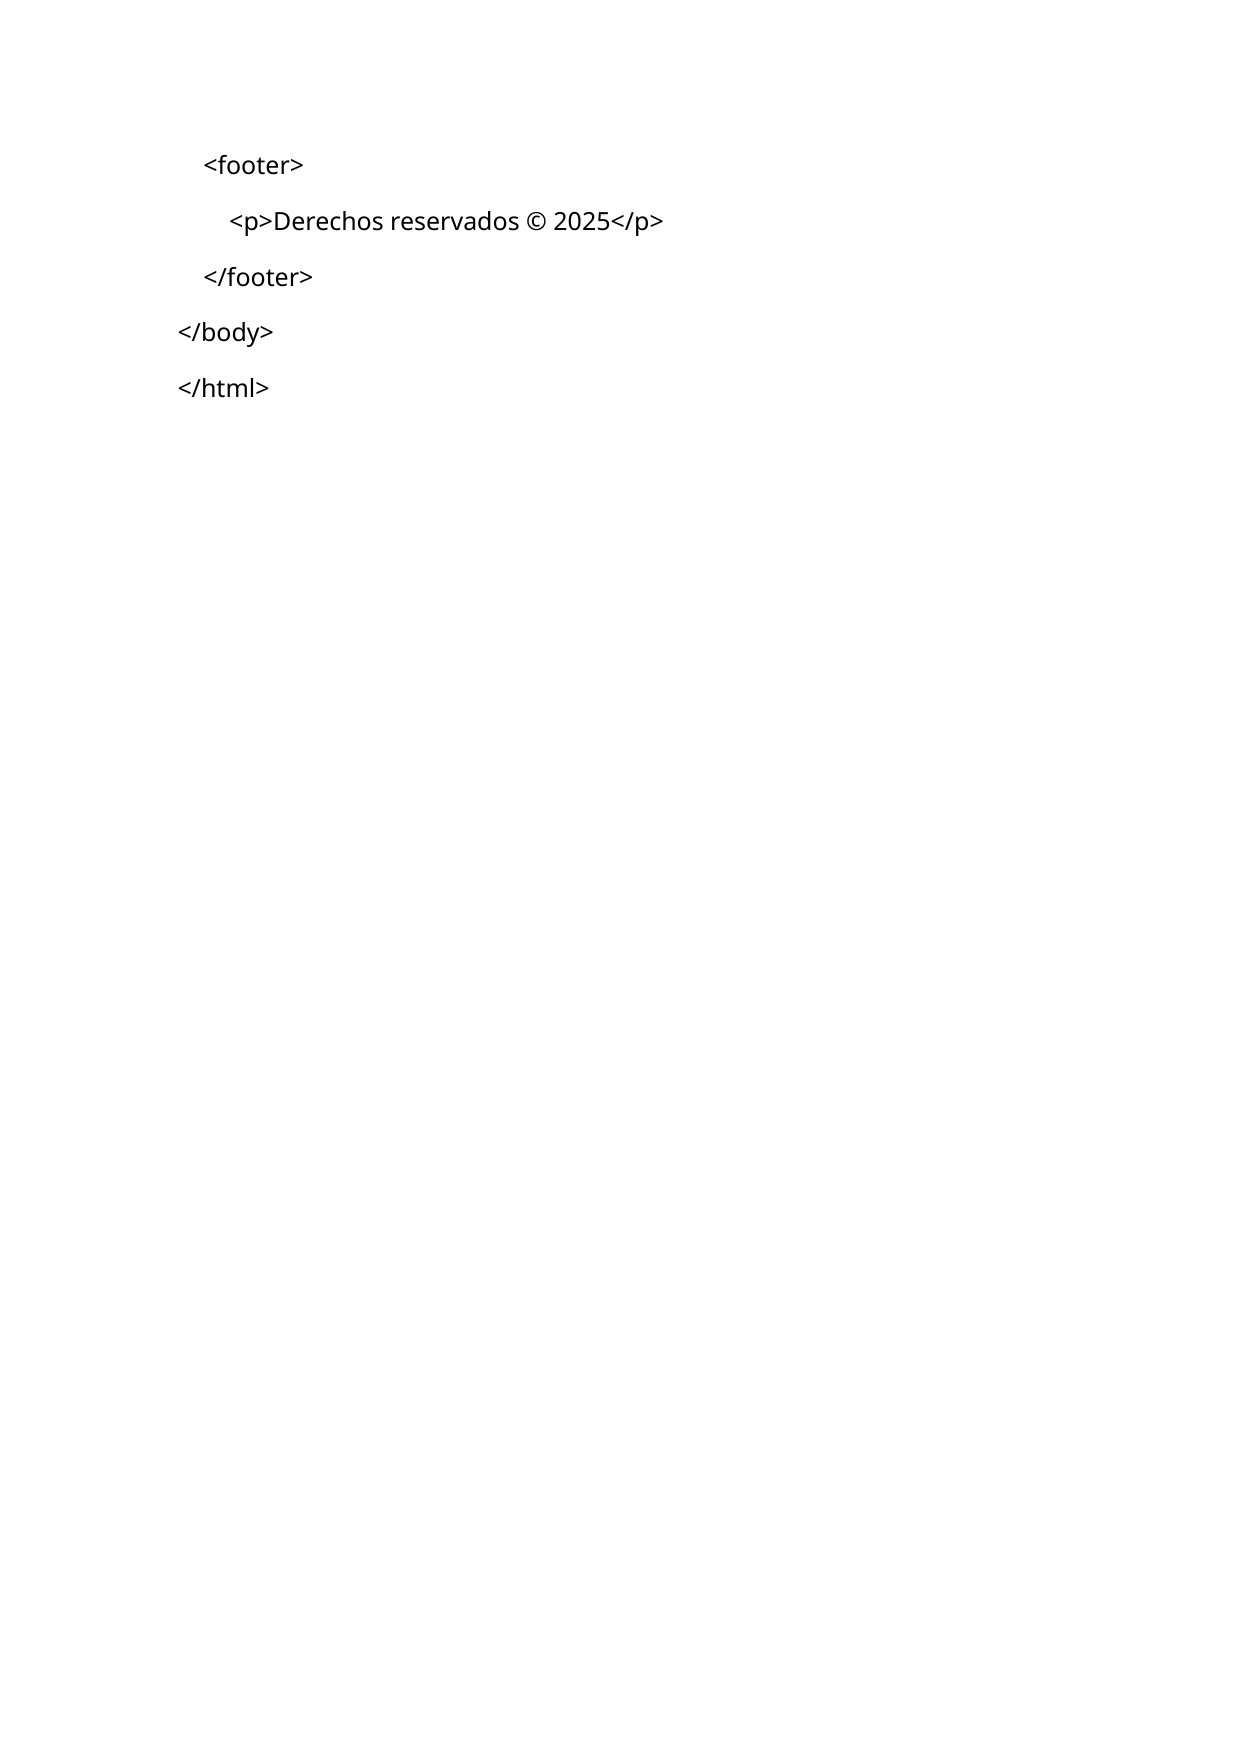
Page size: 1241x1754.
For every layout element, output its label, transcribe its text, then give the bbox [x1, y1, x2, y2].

text <footer> [177, 148, 1063, 182]
text <p>Derechos reservados © 2025</p> [177, 203, 1063, 237]
text </footer> [177, 259, 1063, 293]
text </body> [177, 315, 1063, 349]
text </html> [177, 371, 1063, 405]
